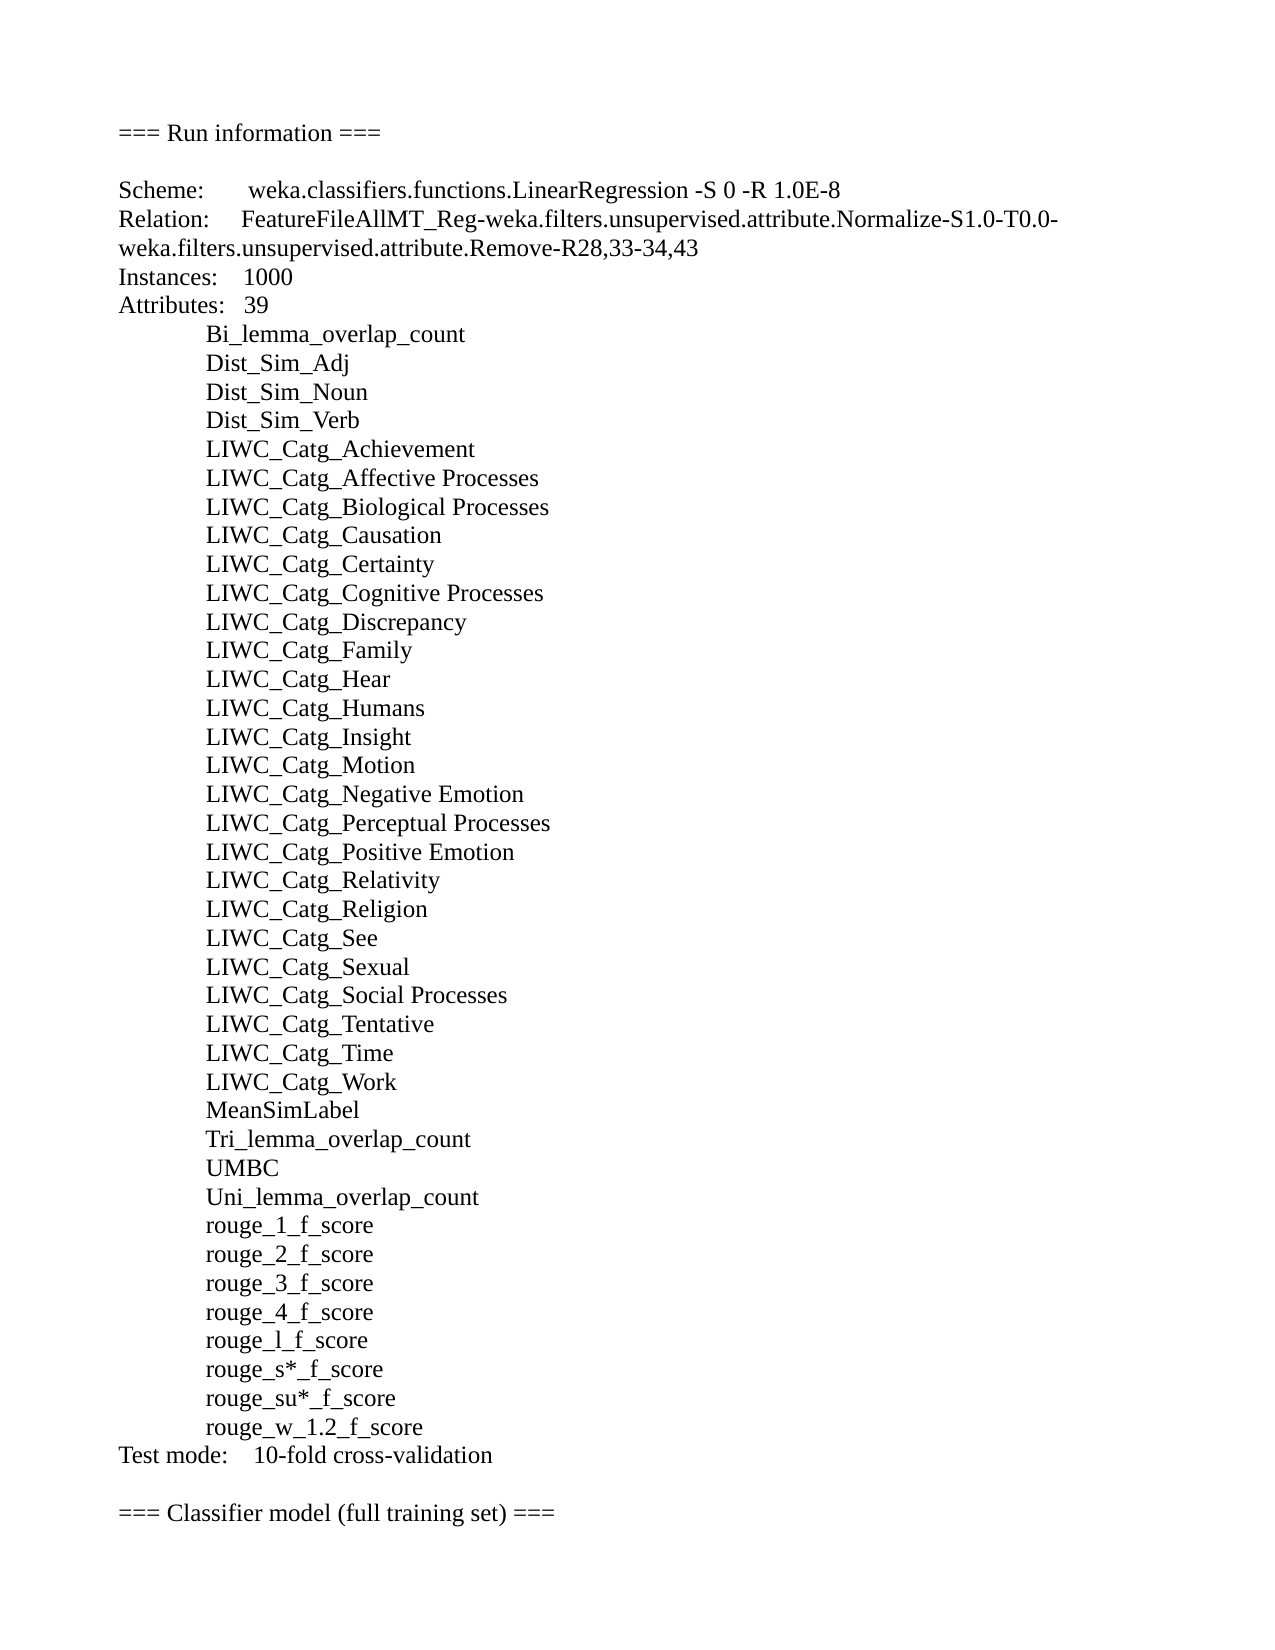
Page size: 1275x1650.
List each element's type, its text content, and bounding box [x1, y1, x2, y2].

text rouge_w_1.2_f_score [118, 1412, 1157, 1441]
text LIWC_Catg_Work [118, 1067, 1157, 1096]
text LIWC_Catg_Motion [118, 751, 1157, 779]
text LIWC_Catg_See [118, 923, 1157, 952]
text Bi_lemma_overlap_count [118, 319, 1157, 348]
text LIWC_Catg_Affective Processes [118, 463, 1157, 492]
text rouge_3_f_score [118, 1268, 1157, 1297]
text LIWC_Catg_Social Processes [118, 981, 1157, 1009]
text LIWC_Catg_Positive Emotion [118, 837, 1157, 866]
text LIWC_Catg_Insight [118, 722, 1157, 751]
text LIWC_Catg_Biological Processes [118, 492, 1157, 521]
text Relation: FeatureFileAllMT_Reg-weka.filters.unsupervised.attribute.Normalize-S1.0-T0.0-weka.filters.unsupervised.attribute.Remove-R28,33-34,43 [118, 204, 1157, 262]
text Dist_Sim_Adj [118, 348, 1157, 377]
text LIWC_Catg_Relativity [118, 866, 1157, 894]
text rouge_4_f_score [118, 1297, 1157, 1326]
text LIWC_Catg_Religion [118, 894, 1157, 923]
text LIWC_Catg_Causation [118, 521, 1157, 549]
text rouge_1_f_score [118, 1211, 1157, 1239]
text LIWC_Catg_Humans [118, 693, 1157, 722]
text LIWC_Catg_Tentative [118, 1009, 1157, 1038]
text Scheme: weka.classifiers.functions.LinearRegression -S 0 -R 1.0E-8 [118, 176, 1157, 204]
text LIWC_Catg_Negative Emotion [118, 779, 1157, 808]
text UMBC [118, 1153, 1157, 1182]
text Uni_lemma_overlap_count [118, 1182, 1157, 1211]
text LIWC_Catg_Cognitive Processes [118, 578, 1157, 607]
text MeanSimLabel [118, 1096, 1157, 1124]
text Instances: 1000 [118, 262, 1157, 291]
text rouge_s*_f_score [118, 1354, 1157, 1383]
text LIWC_Catg_Perceptual Processes [118, 808, 1157, 837]
text rouge_2_f_score [118, 1239, 1157, 1268]
text Test mode: 10-fold cross-validation [118, 1441, 1157, 1469]
text LIWC_Catg_Certainty [118, 549, 1157, 578]
text Attributes: 39 [118, 291, 1157, 319]
text LIWC_Catg_Achievement [118, 434, 1157, 463]
text LIWC_Catg_Family [118, 636, 1157, 664]
text === Classifier model (full training set) === [118, 1498, 1157, 1527]
text rouge_su*_f_score [118, 1383, 1157, 1412]
text LIWC_Catg_Discrepancy [118, 607, 1157, 636]
text LIWC_Catg_Hear [118, 664, 1157, 693]
text Tri_lemma_overlap_count [118, 1124, 1157, 1153]
text Dist_Sim_Verb [118, 406, 1157, 434]
text Dist_Sim_Noun [118, 377, 1157, 406]
text LIWC_Catg_Sexual [118, 952, 1157, 981]
text === Run information === [118, 118, 1157, 147]
text LIWC_Catg_Time [118, 1038, 1157, 1067]
text rouge_l_f_score [118, 1326, 1157, 1354]
